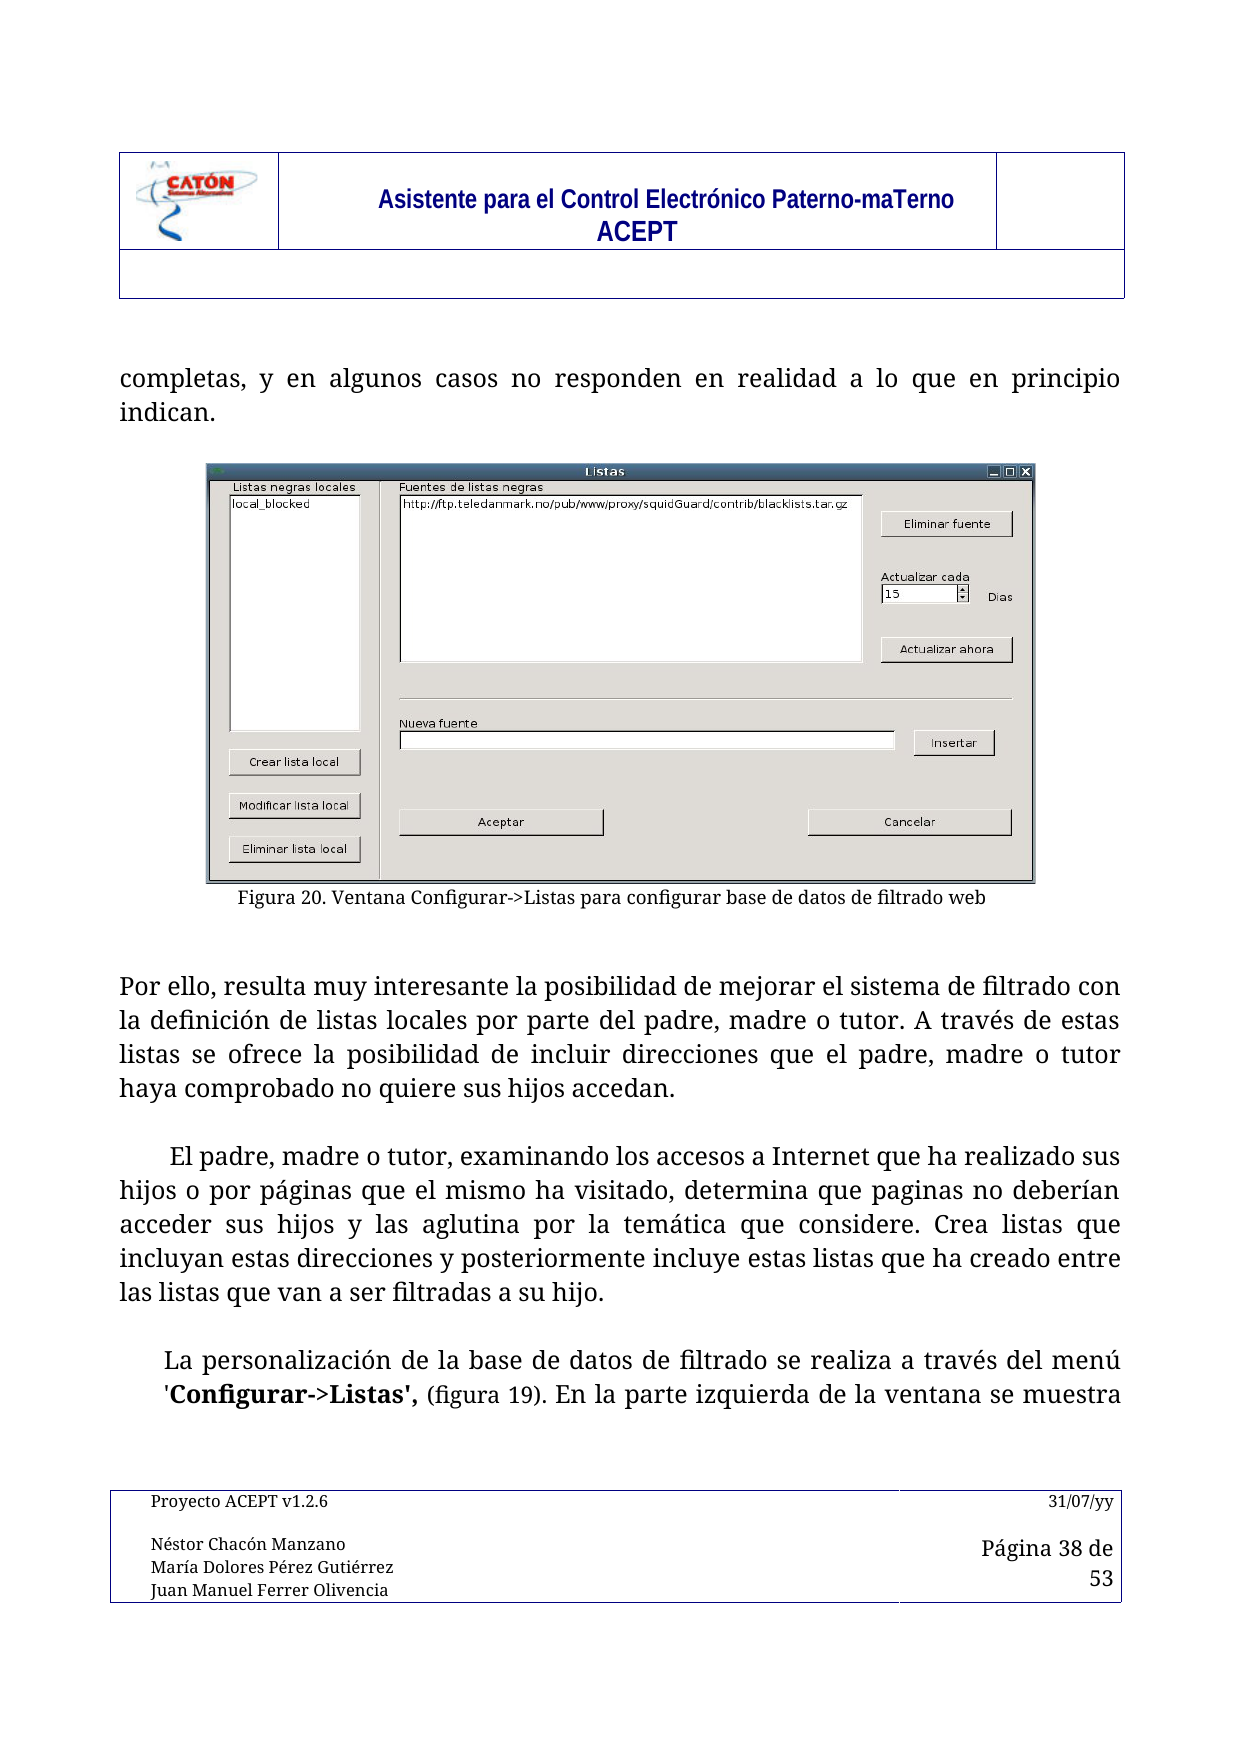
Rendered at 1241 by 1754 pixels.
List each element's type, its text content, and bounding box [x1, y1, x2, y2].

list Figura 20. Ventana Configurar->Listas para configurar base de datos de filtrado web [208, 463, 1122, 909]
list Por ello, resulta muy interesante la posibilidad de mejorar el sistema de filtrado con la definición de listas locales por parte del padre, madre o tutor. A través de estas listas se ofrece la posibilidad de incluir direcciones que el padre, madre o tutor haya comprobado no quiere sus hijos accedan. [90, 969, 1122, 1105]
text completas, y en algunos casos no responden en realidad a lo que en principio indican. [119, 361, 1122, 429]
picture [205, 463, 1036, 884]
picture [136, 161, 258, 241]
list La personalización de la base de datos de filtrado se realiza a través del menú 'Configurar->Listas', (figura 19). En la parte izquierda de la ventana se muestra [134, 1343, 1122, 1411]
text El padre, madre o tutor, examinando los accesos a Internet que ha realizado sus hijos o por páginas que el mismo ha visitado, determina que paginas no deberían acceder sus hijos y las aglutina por la temática que considere. Crea listas que incluyan estas direcciones y posteriormente incluye estas listas que ha creado entre las listas que van a ser filtradas a su hijo. [119, 1139, 1122, 1309]
